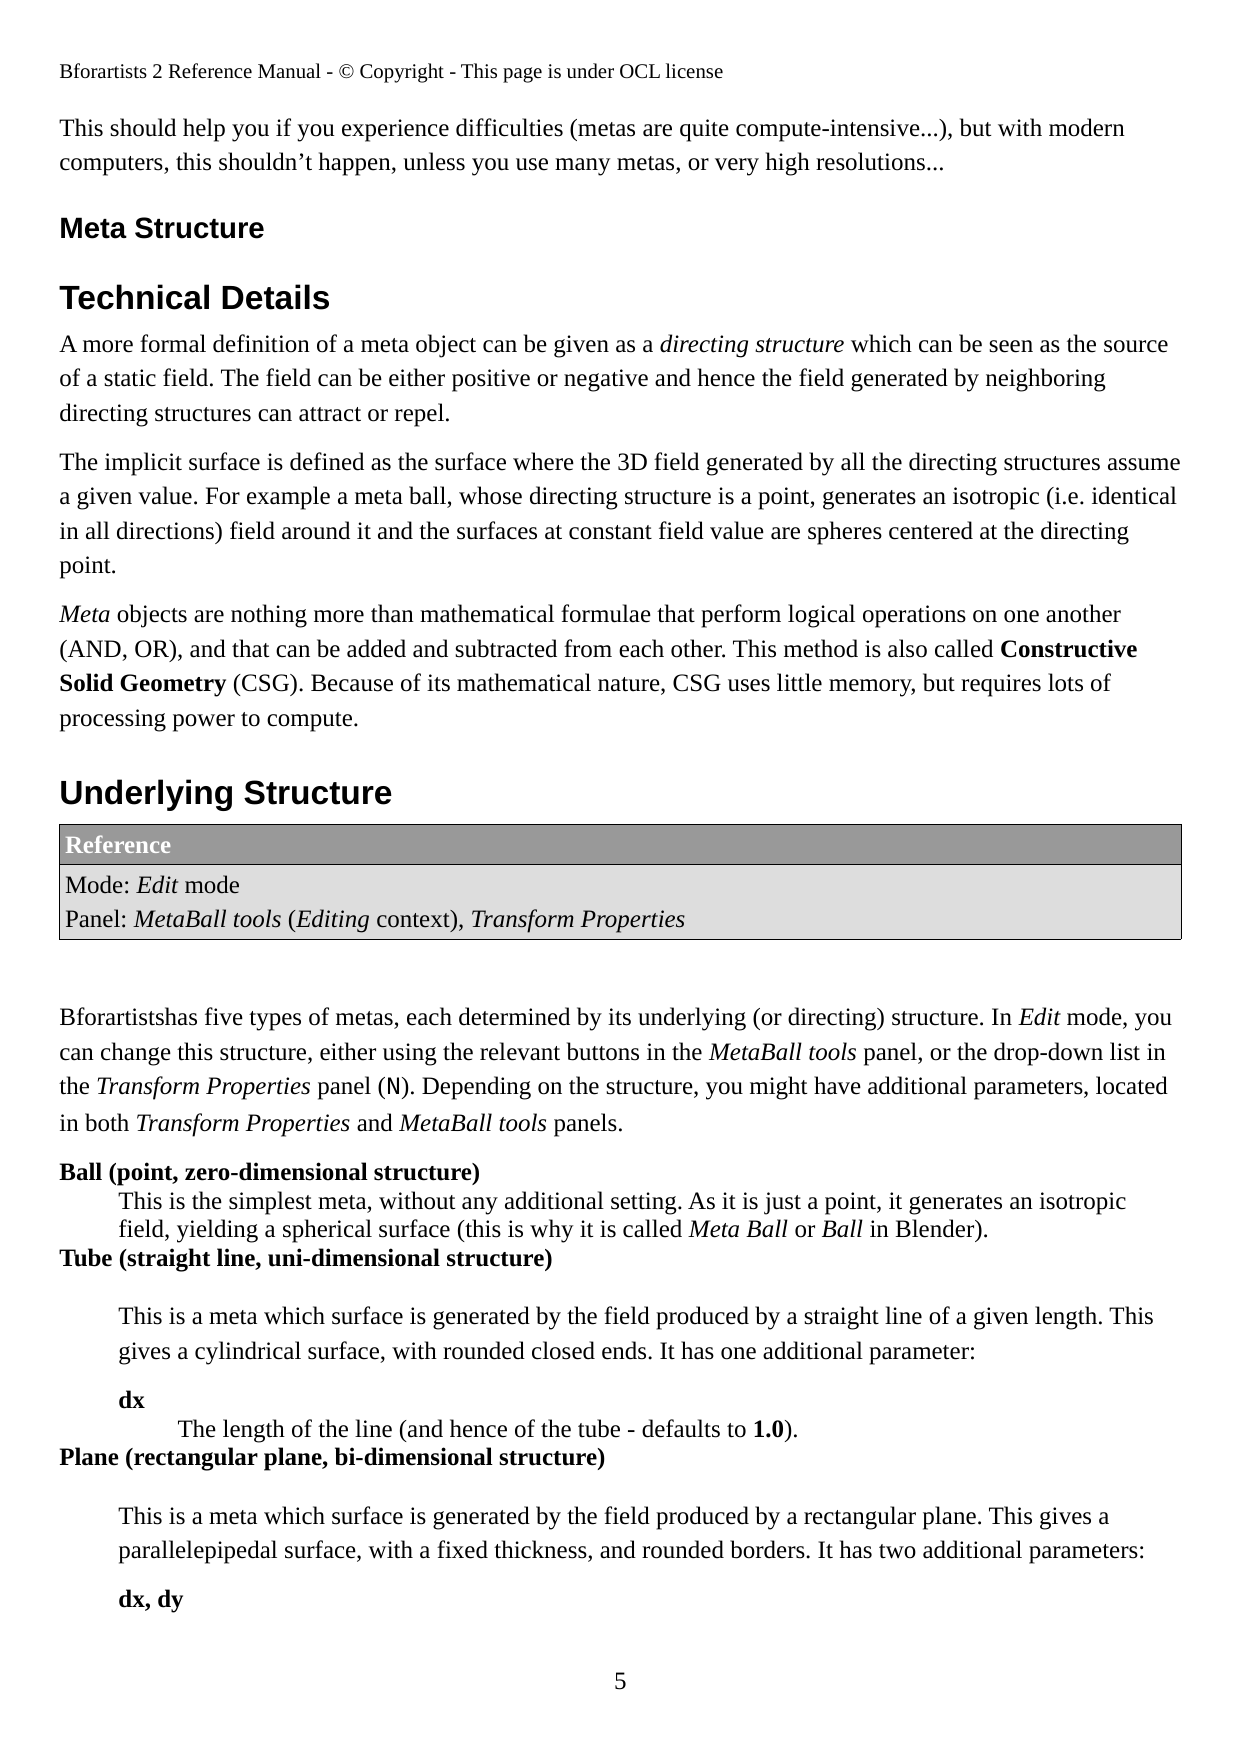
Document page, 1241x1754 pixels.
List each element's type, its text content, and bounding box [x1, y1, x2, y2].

subtitle Technical Details [59, 278, 1181, 316]
subtitle Ball (point, zero-dimensional structure) [59, 1157, 1181, 1186]
list This is the simplest meta, without any additional setting. As it is just a point, it generates an isotropic field, yielding a spherical surface (this is why it is called Meta Ball or Ball in Blender). [118, 1186, 1181, 1243]
subtitle Tube (straight line, uni-dimensional structure) [59, 1243, 1181, 1272]
text Bforartistshas five types of metas, each determined by its underlying (or directing) structure. In Edit mode, you can change this structure, either using the relevant buttons in the MetaBall tools panel, or the drop-down list in the Transform Properties panel (N). Depending on the structure, you might have additional parameters, located in both Transform Properties and MetaBall tools panels. [59, 1002, 1181, 1137]
subtitle Meta Structure [59, 211, 1181, 244]
text This should help you if you experience difficulties (metas are quite compute-intensive...), but with modern computers, this shouldn’t happen, unless you use many metas, or very high resolutions... [59, 113, 1181, 176]
subtitle Underlying Structure [59, 773, 1181, 811]
text This is a meta which surface is generated by the field produced by a straight line of a given length. This gives a cylindrical surface, with rounded closed ends. It has one additional parameter: [118, 1301, 1181, 1365]
text Meta objects are nothing more than mathematical formulae that perform logical operations on one another (AND, OR), and that can be added and subtracted from each other. This method is also called Constructive Solid Geometry (CSG). Because of its mathematical nature, CSG uses little memory, but requires lots of processing power to compute. [59, 599, 1181, 732]
table_header Reference [60, 825, 1181, 864]
text The implicit surface is defined as the surface where the 3D field generated by all the directing structures assume a given value. For example a meta ball, whose directing structure is a point, generates an isotropic (i.e. identical in all directions) field around it and the surfaces at constant field value are spheres centered at the directing point. [59, 447, 1181, 579]
text A more formal definition of a meta object can be given as a directing structure which can be seen as the source of a static field. The field can be either positive or negative and hence the field generated by neighboring directing structures can attract or repel. [59, 329, 1181, 427]
list The length of the line (and hence of the tube - defaults to 1.0). [177, 1414, 1181, 1442]
subtitle dx, dy [118, 1584, 1181, 1613]
subtitle Plane (rectangular plane, bi-dimensional structure) [59, 1442, 1181, 1471]
text This is a meta which surface is generated by the field produced by a rectangular plane. This gives a parallelepipedal surface, with a fixed thickness, and rounded borders. It has two additional parameters: [118, 1501, 1181, 1564]
subtitle dx [118, 1385, 1181, 1414]
table_cell Mode: Edit mode Panel: MetaBall tools (Editing context), Transform Properties [60, 865, 1181, 939]
